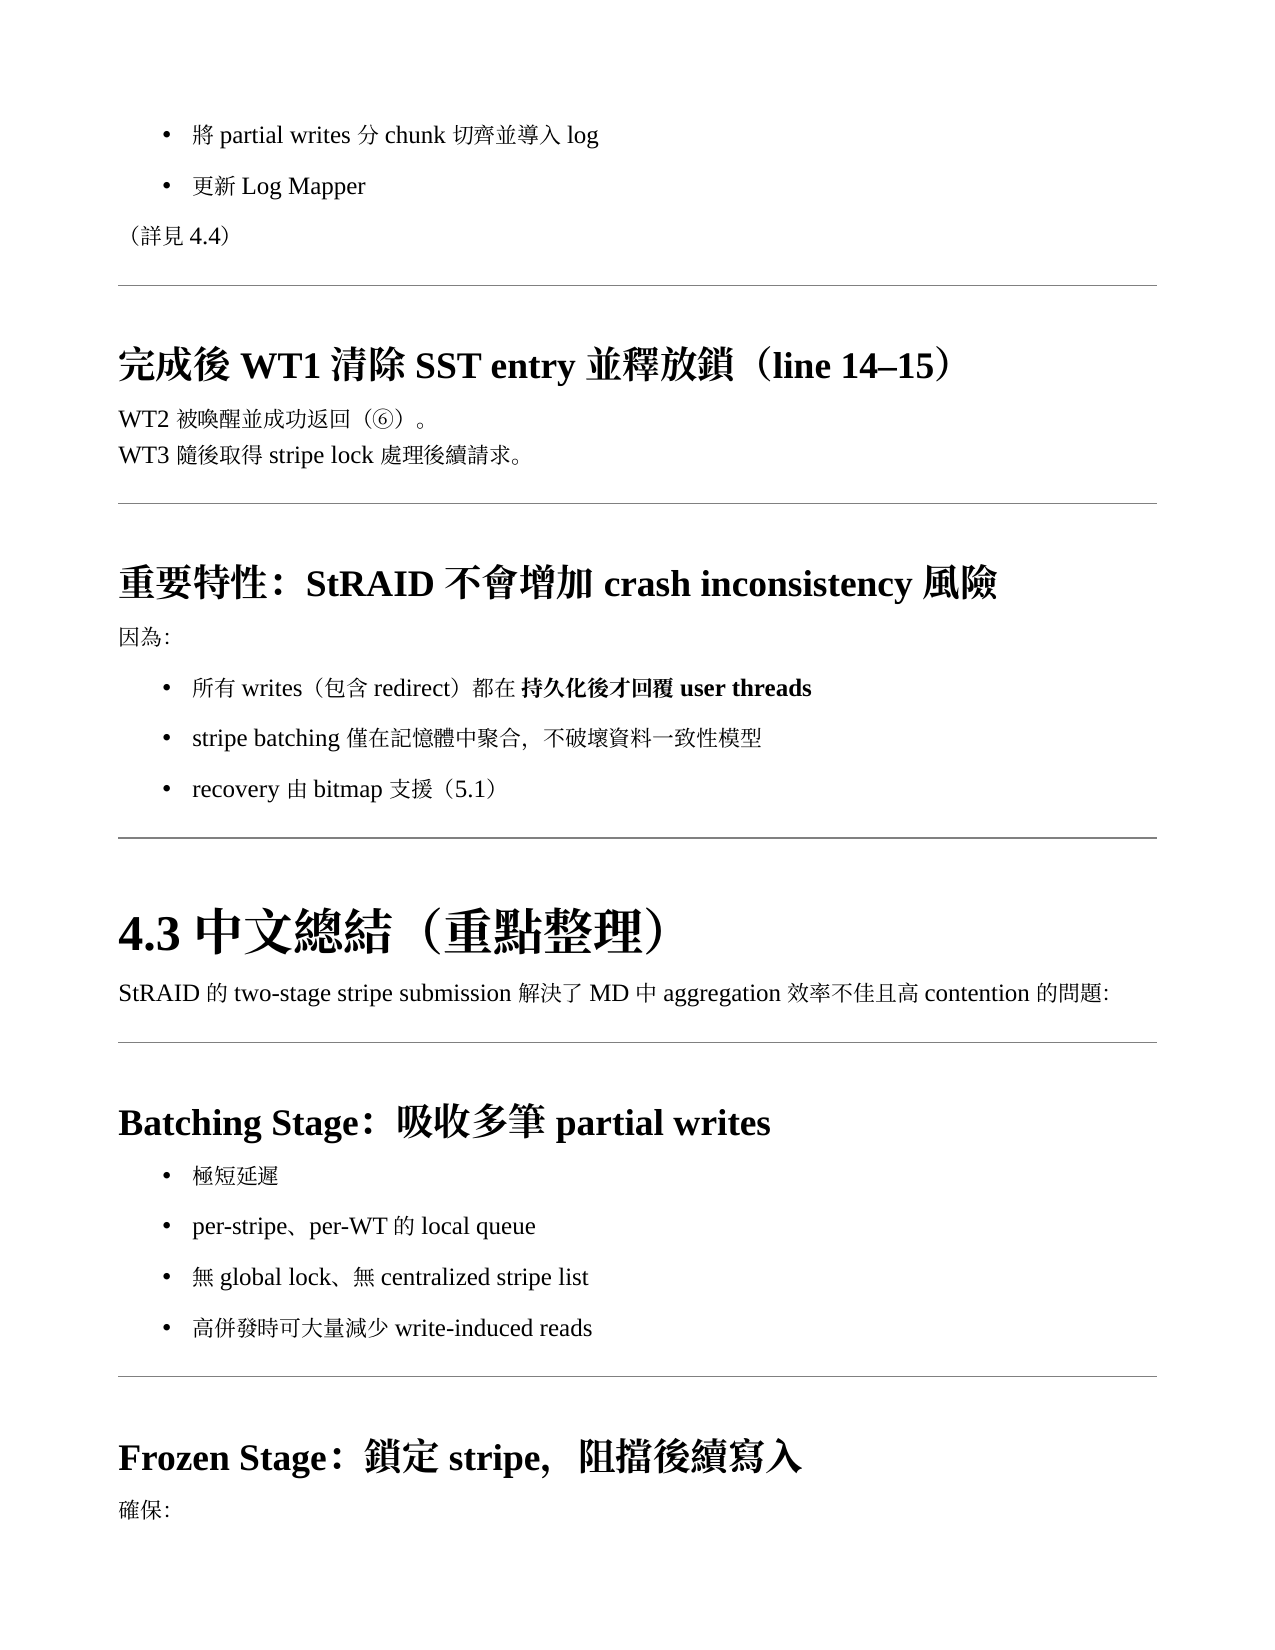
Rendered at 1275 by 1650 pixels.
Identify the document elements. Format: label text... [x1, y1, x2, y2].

subtitle 重要特性：StRAID 不會增加 crash inconsistency 風險 [118, 554, 1157, 608]
subtitle Batching Stage：吸收多筆 partial writes [118, 1092, 1157, 1146]
text 確保： [118, 1493, 1157, 1525]
list recovery 由 bitmap 支援（5.1） [162, 772, 1157, 804]
list 高併發時可大量減少 write-induced reads [162, 1311, 1157, 1342]
text 因為： [118, 620, 1157, 652]
subtitle 完成後 WT1 清除 SST entry 並釋放鎖（line 14–15） [118, 335, 1157, 389]
subtitle 4.3 中文總結（重點整理） [118, 892, 1157, 964]
subtitle Frozen Stage：鎖定 stripe，阻擋後續寫入 [118, 1427, 1157, 1481]
list per-stripe、per-WT 的 local queue [162, 1209, 1157, 1241]
text StRAID 的 two-stage stripe submission 解決了 MD 中 aggregation 效率不佳且高 contention 的問題： [118, 977, 1157, 1008]
list 更新 Log Mapper [162, 169, 1157, 200]
text WT2 被喚醒並成功返回（⑥）。 WT3 隨後取得 stripe lock 處理後續請求。 [118, 402, 1157, 469]
list 將 partial writes 分 chunk 切齊並導入 log [162, 118, 1157, 149]
list 所有 writes（包含 redirect）都在 持久化後才回覆 user threads [162, 671, 1157, 702]
list stripe batching 僅在記憶體中聚合，不破壞資料一致性模型 [162, 722, 1157, 753]
text （詳見 4.4） [118, 219, 1157, 251]
list 極短延遲 [162, 1159, 1157, 1190]
list 無 global lock、無 centralized stripe list [162, 1260, 1157, 1292]
